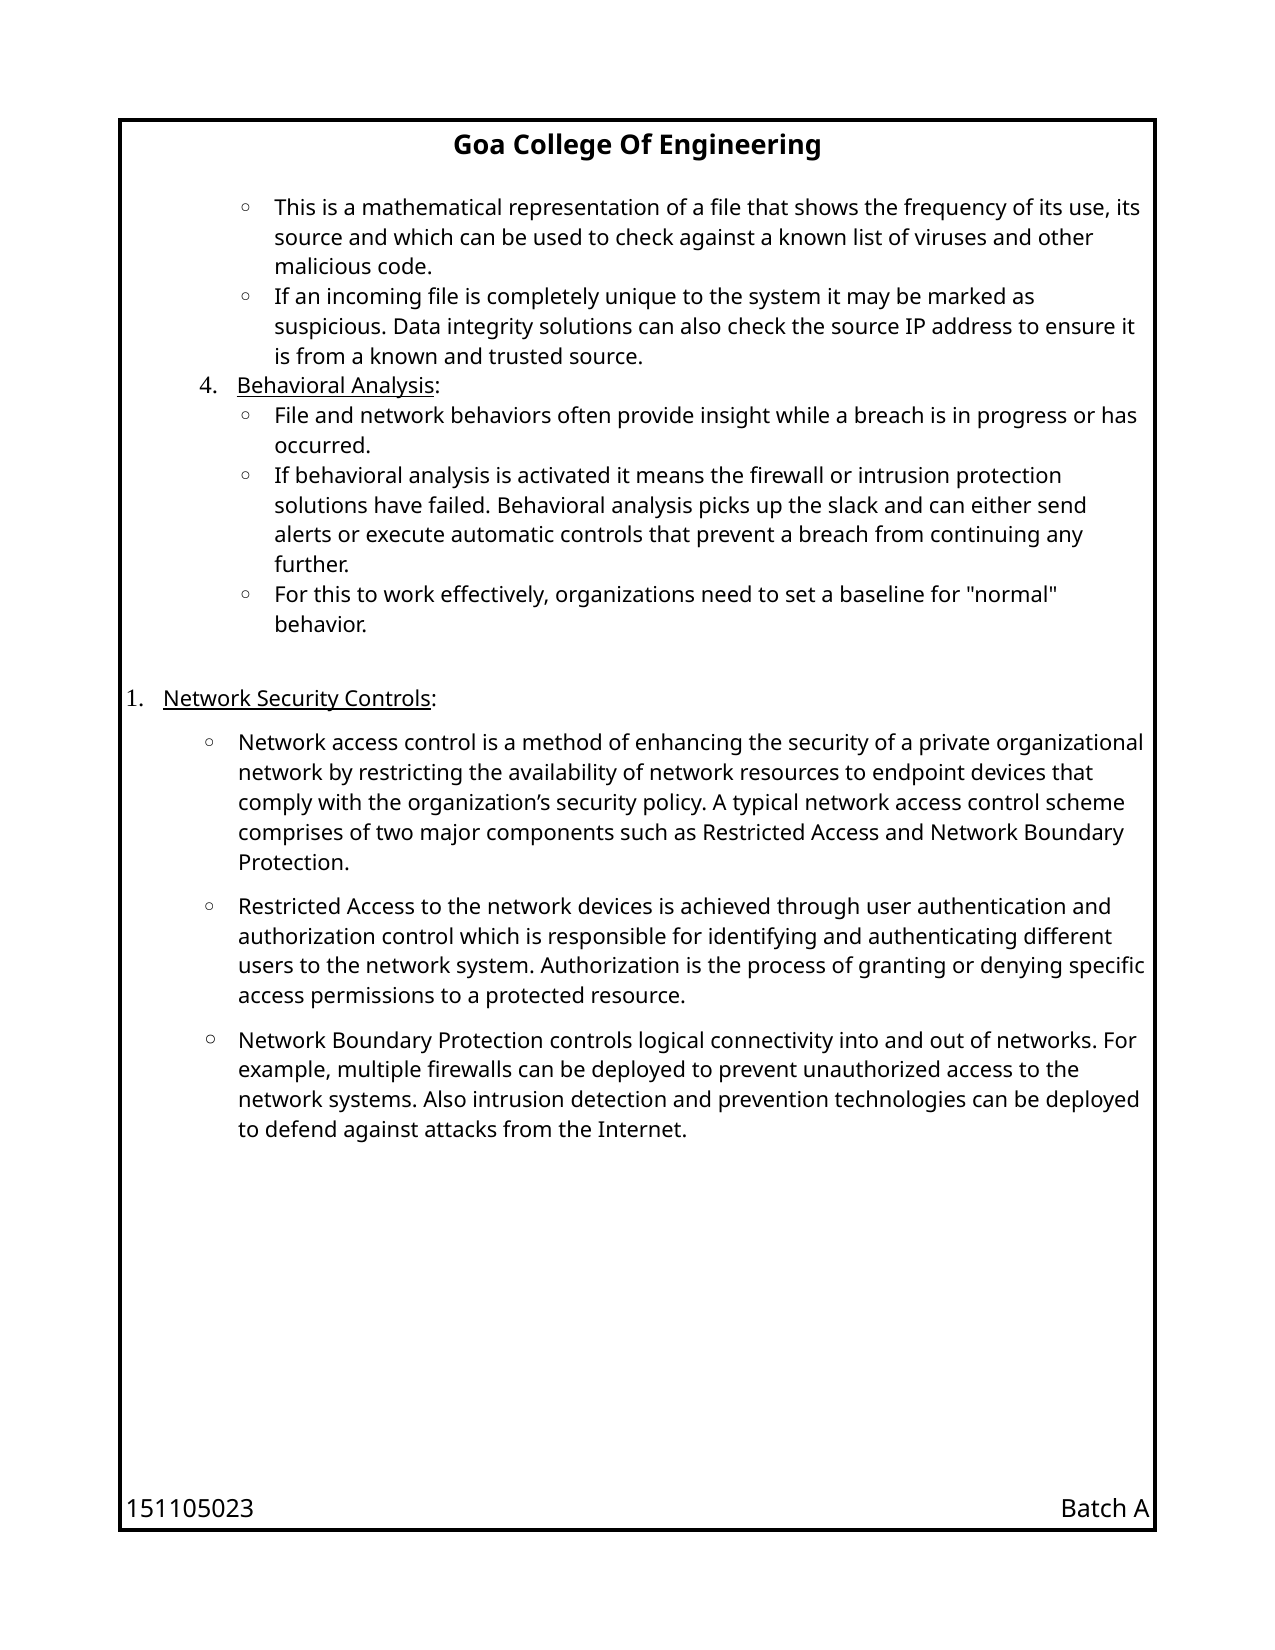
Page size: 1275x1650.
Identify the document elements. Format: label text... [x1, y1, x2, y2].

list Network access control is a method of enhancing the security of a private organizational network by restricting the availability of network resources to endpoint devices that comply with the organization’s security policy. A typical network access control scheme comprises of two major components such as Restricted Access and Network Boundary Protection. [200, 727, 1150, 876]
list This is a mathematical representation of a file that shows the frequency of its use, its source and which can be used to check against a known list of viruses and other malicious code. [237, 192, 1150, 281]
list Network Boundary Protection controls logical connectivity into and out of networks. For example, multiple firewalls can be deployed to prevent unauthorized access to the network systems. Also intrusion detection and prevention technologies can be deployed to defend against attacks from the Internet. [200, 1024, 1150, 1144]
list Restricted Access to the network devices is achieved through user authentication and authorization control which is responsible for identifying and authenticating different users to the network system. Authorization is the process of granting or denying specific access permissions to a protected resource. [200, 891, 1150, 1010]
list For this to work effectively, organizations need to set a baseline for "normal" behavior. [237, 579, 1150, 638]
list Network Security Controls: [125, 683, 1150, 713]
list If an incoming file is completely unique to the system it may be marked as suspicious. Data integrity solutions can also check the source IP address to ensure it is from a known and trusted source. [237, 281, 1150, 370]
list If behavioral analysis is activated it means the firewall or intrusion protection solutions have failed. Behavioral analysis picks up the slack and can either send alerts or execute automatic controls that prevent a breach from continuing any further. [237, 460, 1150, 579]
list File and network behaviors often provide insight while a breach is in progress or has occurred. [237, 400, 1150, 460]
list Behavioral Analysis: [199, 370, 1150, 400]
